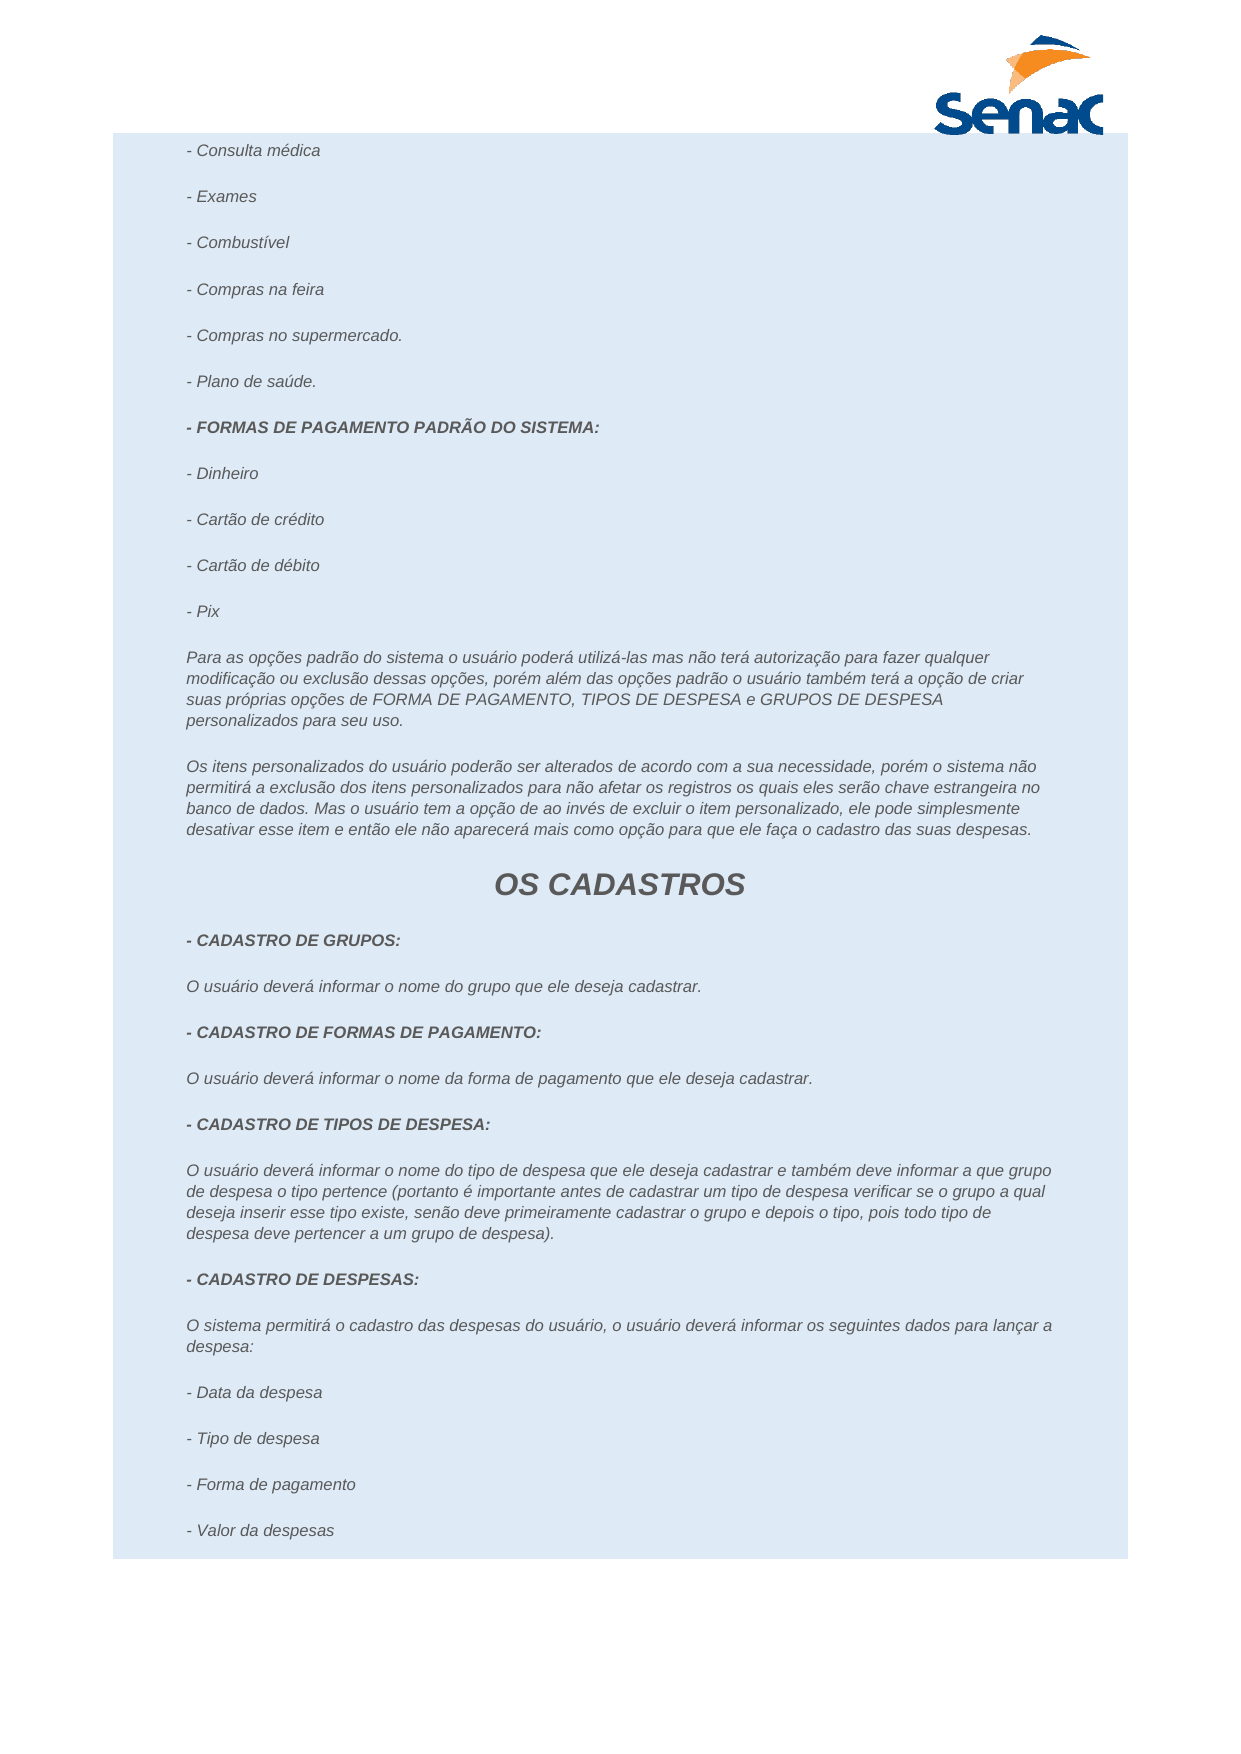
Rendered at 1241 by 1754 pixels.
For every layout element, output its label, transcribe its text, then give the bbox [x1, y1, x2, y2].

picture [934, 35, 1104, 135]
table_header - Consulta médica - Exames - Combustível - Compras na feira - Compras no supermercado. - Plano de saúde. - FORMAS DE PAGAMENTO PADRÃO DO SISTEMA: - Dinheiro - Cartão de crédito - Cartão de débito - Pix Para as opções padrão do sistema o usuário poderá utilizá-las mas não terá autorização para fazer qualquer modificação ou exclusão dessas opções, porém além das opções padrão o usuário também terá a opção de criar suas próprias opções de FORMA DE PAGAMENTO, TIPOS DE DESPESA e GRUPOS DE DESPESA personalizados para seu uso. Os itens personalizados do usuário poderão ser alterados de acordo com a sua necessidade, porém o sistema não permitirá a exclusão dos itens personalizados para não afetar os registros os quais eles serão chave estrangeira no banco de dados. Mas o usuário tem a opção de ao invés de excluir o item personalizado, ele pode simplesmente desativar esse item e então ele não aparecerá mais como opção para que ele faça o cadastro das suas despesas. OS CADASTROS - CADASTRO DE GRUPOS: O usuário deverá informar o nome do grupo que ele deseja cadastrar. - CADASTRO DE FORMAS DE PAGAMENTO: O usuário deverá informar o nome da forma de pagamento que ele deseja cadastrar. - CADASTRO DE TIPOS DE DESPESA: O usuário deverá informar o nome do tipo de despesa que ele deseja cadastrar e também deve informar a que grupo de despesa o tipo pertence (portanto é importante antes de cadastrar um tipo de despesa verificar se o grupo a qual deseja inserir esse tipo existe, senão deve primeiramente cadastrar o grupo e depois o tipo, pois todo tipo de despesa deve pertencer a um grupo de despesa). - CADASTRO DE DESPESAS: O sistema permitirá o cadastro das despesas do usuário, o usuário deverá informar os seguintes dados para lançar a despesa: - Data da despesa - Tipo de despesa - Forma de pagamento - Valor da despesas [175, 133, 1128, 1559]
table_header [113, 133, 175, 1559]
